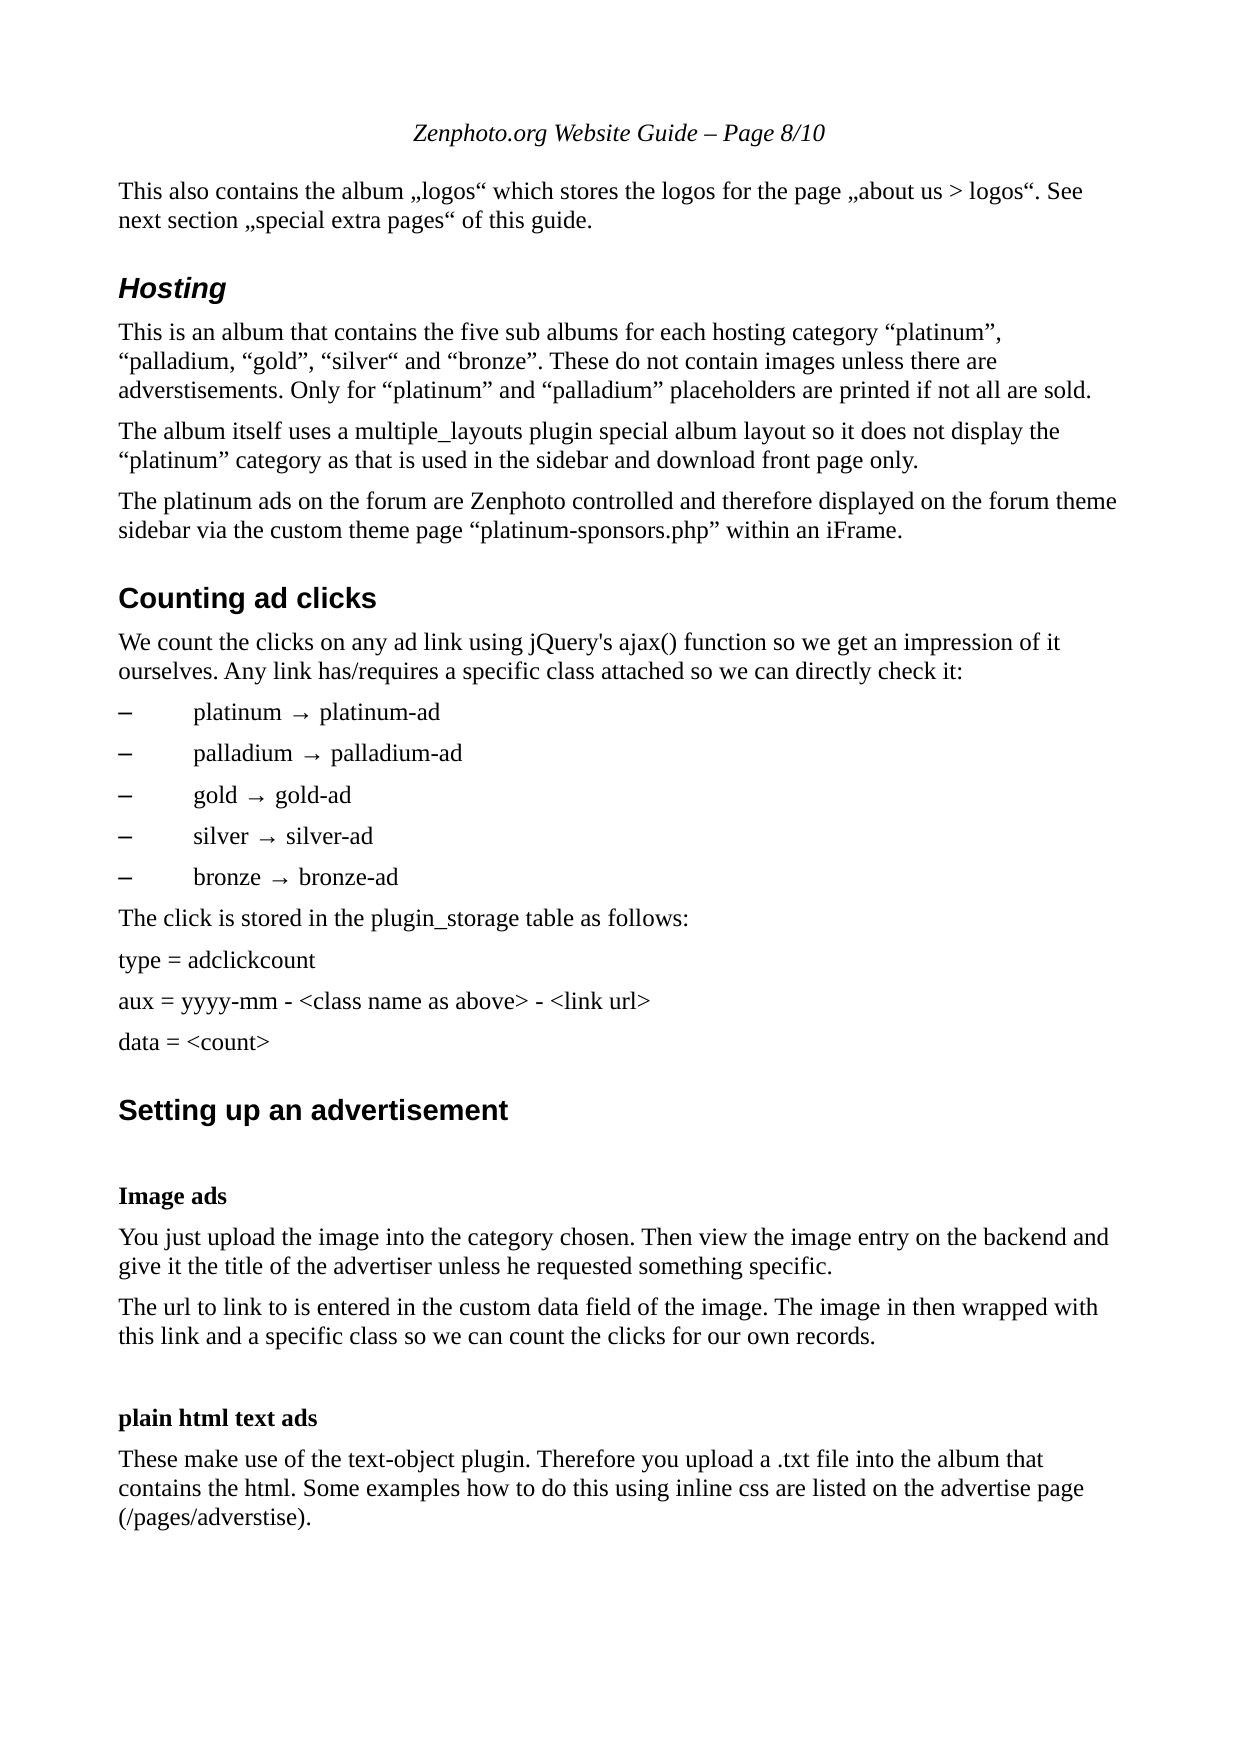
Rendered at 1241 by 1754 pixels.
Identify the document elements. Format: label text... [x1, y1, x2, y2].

text Image ads [118, 1181, 1122, 1209]
text We count the clicks on any ad link using jQuery's ajax() function so we get an impression of it ourselves. Any link has/requires a specific class attached so we can directly check it: [118, 627, 1122, 685]
text The platinum ads on the forum are Zenphoto controlled and therefore displayed on the forum theme sidebar via the custom theme page “platinum-sponsors.php” within an iFrame. [118, 486, 1122, 544]
text plain html text ads [118, 1403, 1122, 1432]
text aux = yyyy-mm - <class name as above> - <link url> [118, 986, 1122, 1015]
subtitle Setting up an advertisement [118, 1093, 1122, 1127]
text These make use of the text-object plugin. Therefore you upload a .txt file into the album that contains the html. Some examples how to do this using inline css are listed on the advertise page (/pages/adverstise). [118, 1444, 1122, 1531]
subtitle Hosting [118, 271, 1122, 305]
list palladium → palladium-ad [118, 738, 1122, 767]
text You just upload the image into the category chosen. Then view the image entry on the backend and give it the title of the advertiser unless he requested something specific. [118, 1222, 1122, 1279]
text type = adclickcount [118, 945, 1122, 973]
subtitle Counting ad clicks [118, 581, 1122, 615]
text This also contains the album „logos“ which stores the logos for the page „about us > logos“. See next section „special extra pages“ of this guide. [118, 176, 1122, 234]
list platinum → platinum-ad [118, 697, 1122, 726]
text This is an album that contains the five sub albums for each hosting category “platinum”, “palladium, “gold”, “silver“ and “bronze”. These do not contain images unless there are adverstisements. Only for “platinum” and “palladium” placeholders are printed if not all are sold. [118, 317, 1122, 404]
text The album itself uses a multiple_layouts plugin special album layout so it does not display the “platinum” category as that is used in the sidebar and download front page only. [118, 416, 1122, 474]
list gold → gold-ad [118, 780, 1122, 808]
text The url to link to is entered in the custom data field of the image. The image in then wrapped with this link and a specific class so we can count the clicks for our own records. [118, 1292, 1122, 1349]
list silver → silver-ad [118, 821, 1122, 850]
text data = <count> [118, 1027, 1122, 1056]
list bronze → bronze-ad [118, 862, 1122, 891]
text The click is stored in the plugin_storage table as follows: [118, 903, 1122, 932]
